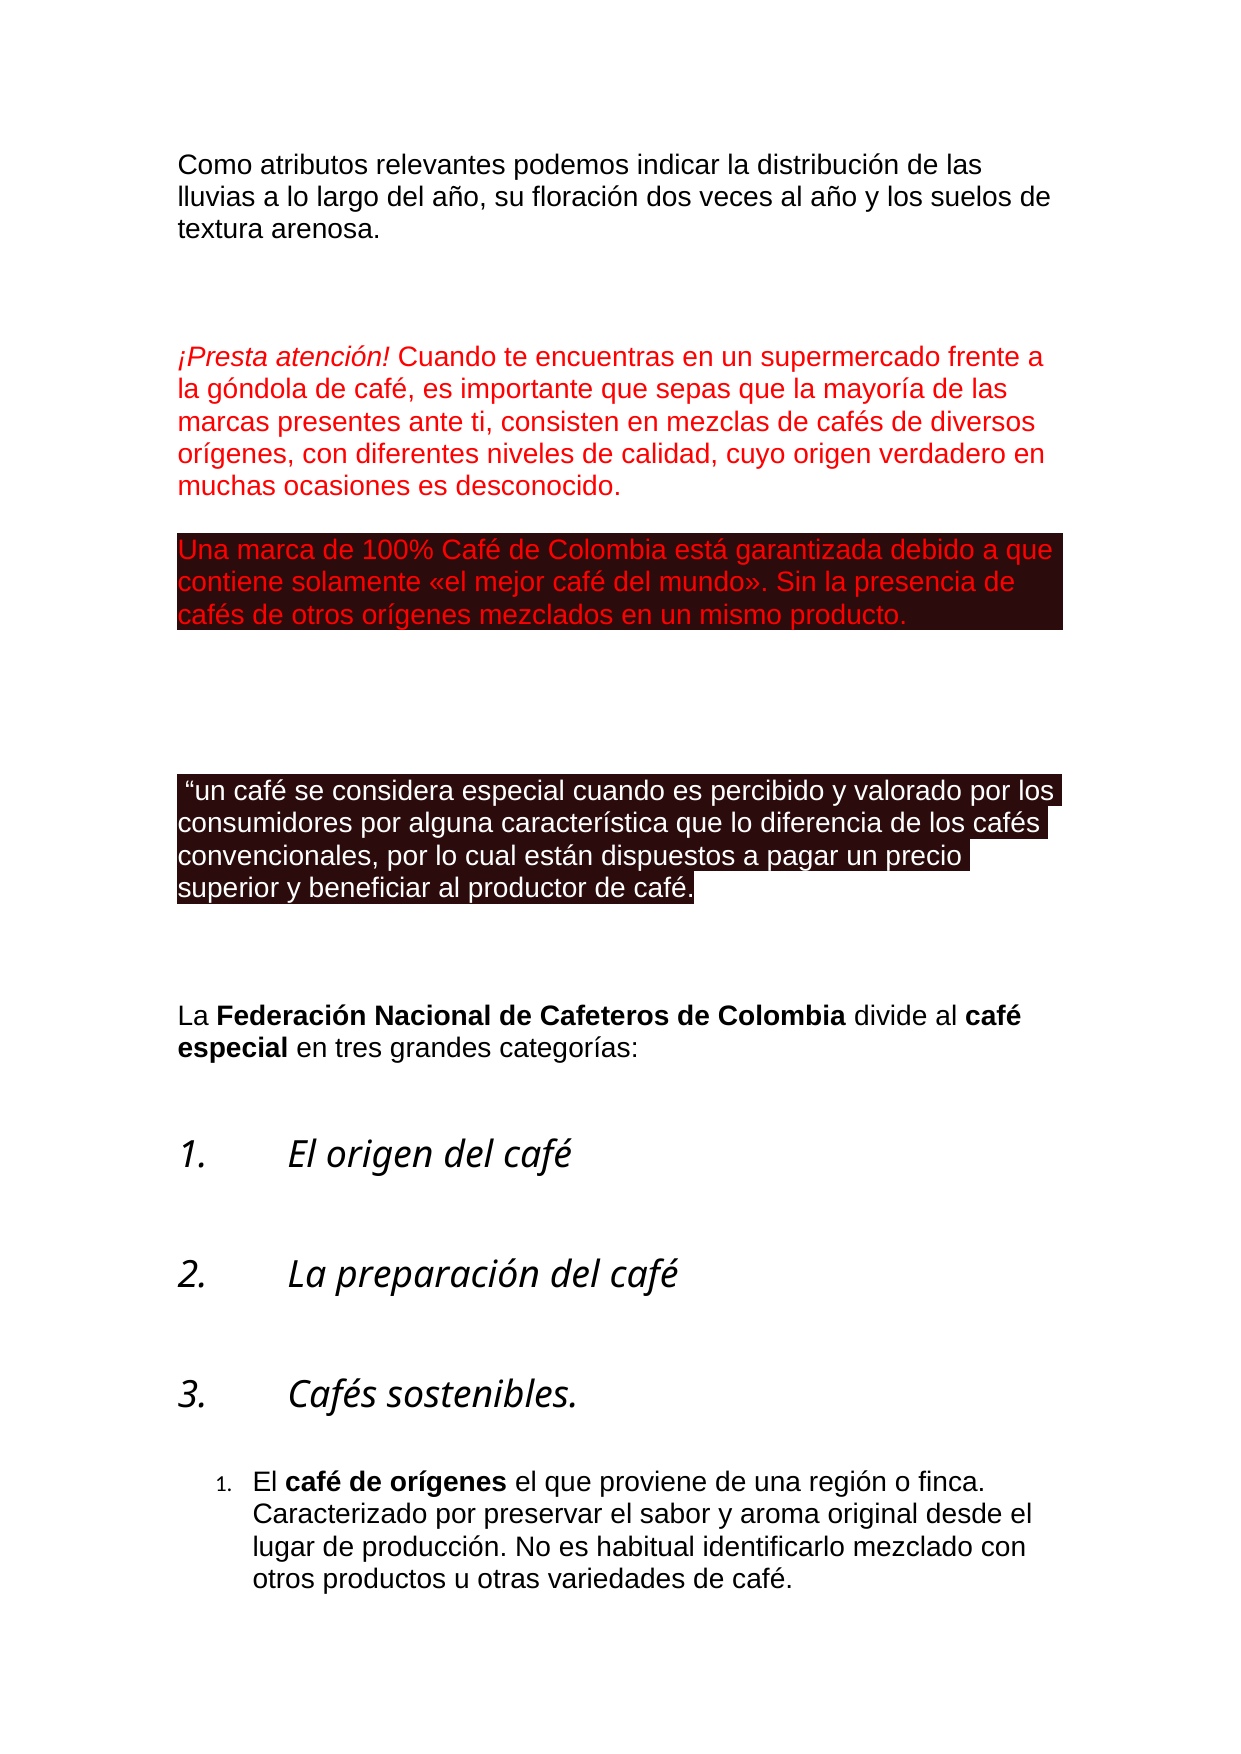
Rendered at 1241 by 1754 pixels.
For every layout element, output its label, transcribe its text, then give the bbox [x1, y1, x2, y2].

text La Federación Nacional de Cafeteros de Colombia divide al café especial en tres grandes categorías: [177, 998, 1063, 1063]
text “un café se considera especial cuando es percibido y valorado por los consumidores por alguna característica que lo diferencia de los cafés convencionales, por lo cual están dispuestos a pagar un precio superior y beneficiar al productor de café. [177, 774, 1063, 904]
subtitle 2. La preparación del café [177, 1248, 1063, 1299]
text Una marca de 100% Café de Colombia está garantizada debido a que contiene solamente «el mejor café del mundo». Sin la presencia de cafés de otros orígenes mezclados en un mismo producto. [177, 533, 1063, 630]
text Como atributos relevantes podemos indicar la distribución de las lluvias a lo largo del año, su floración dos veces al año y los suelos de textura arenosa. [177, 148, 1063, 245]
subtitle 3. Cafés sostenibles. [177, 1368, 1063, 1419]
subtitle 1. El origen del café [177, 1128, 1063, 1179]
list El café de orígenes el que proviene de una región o finca. Caracterizado por preservar el sabor y aroma original desde el lugar de producción. No es habitual identificarlo mezclado con otros productos u otras variedades de café. [215, 1465, 1063, 1594]
text ¡Presta atención! Cuando te encuentras en un supermercado frente a la góndola de café, es importante que sepas que la mayoría de las marcas presentes ante ti, consisten en mezclas de cafés de diversos orígenes, con diferentes niveles de calidad, cuyo origen verdadero en muchas ocasiones es desconocido. [177, 340, 1063, 502]
